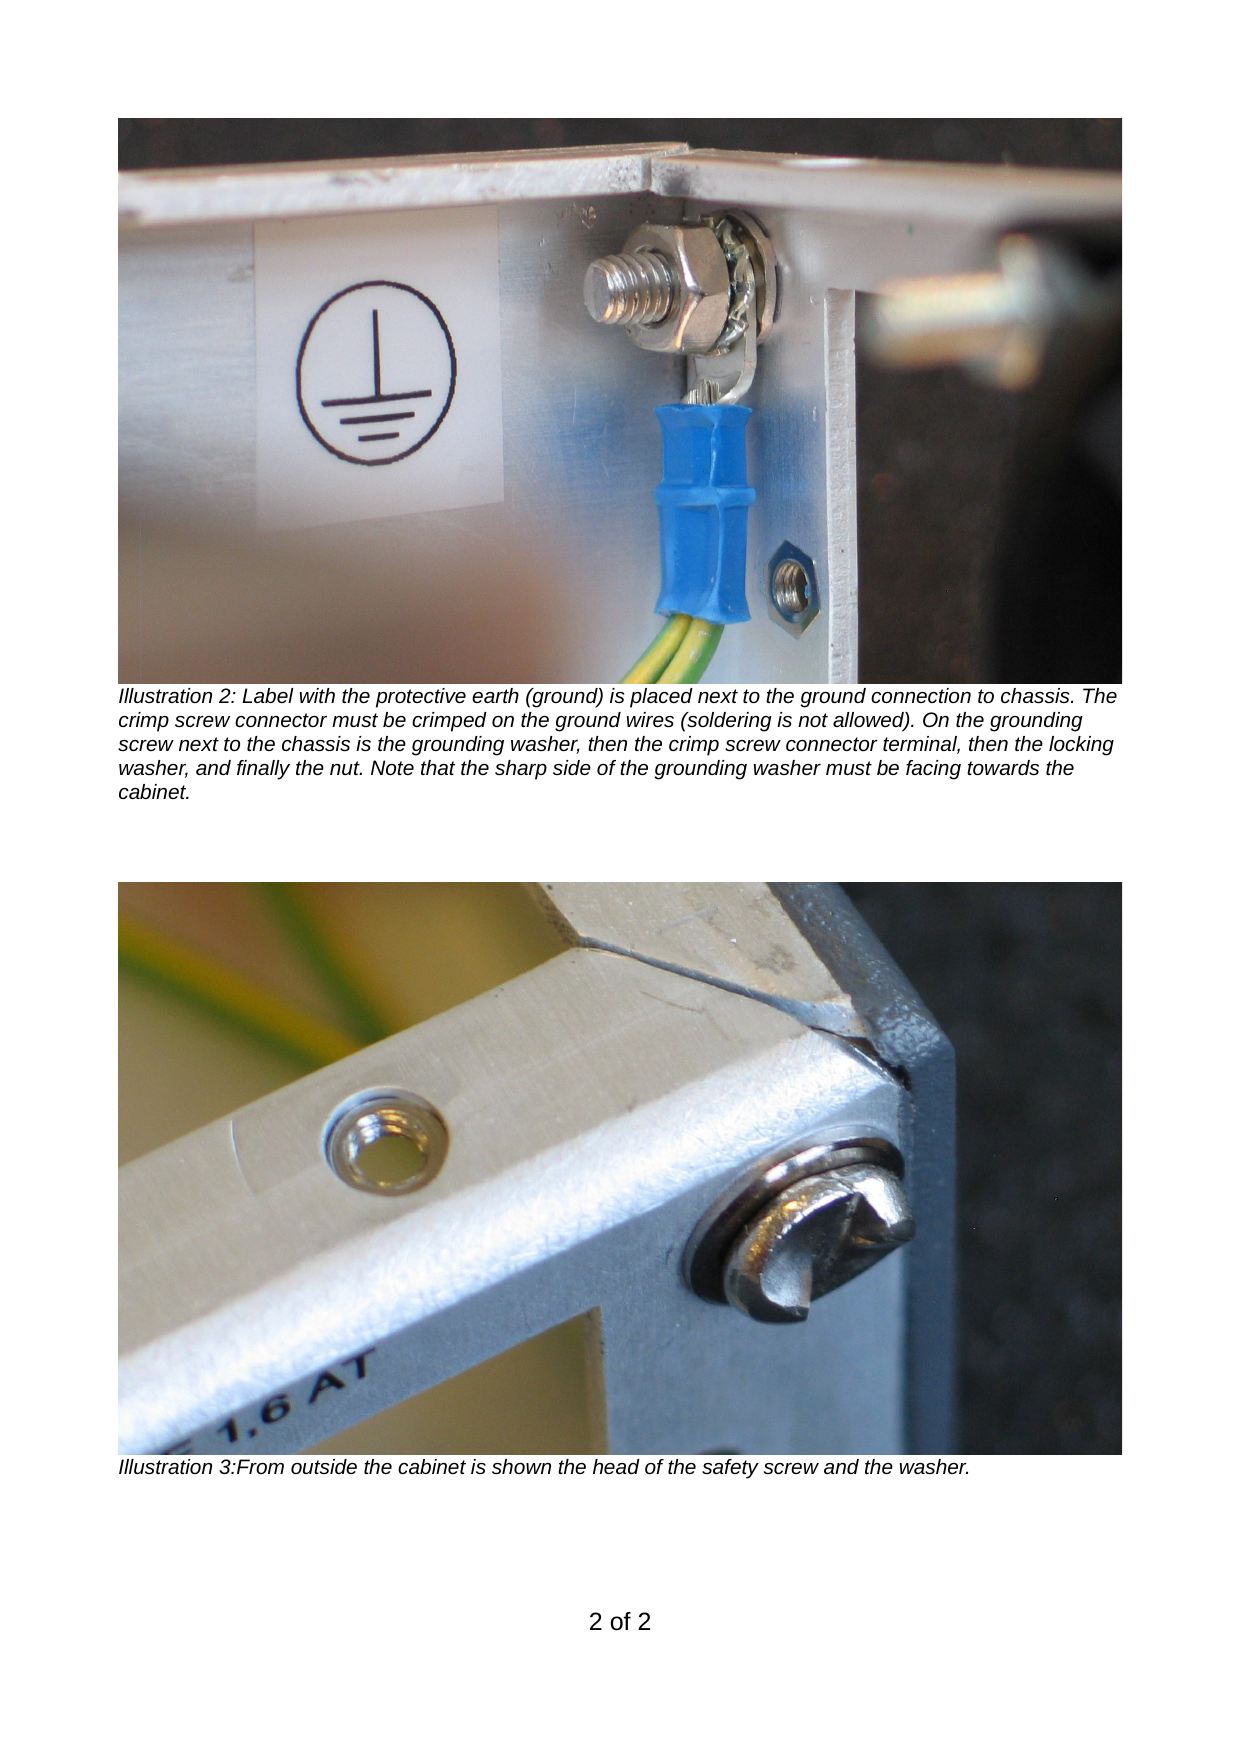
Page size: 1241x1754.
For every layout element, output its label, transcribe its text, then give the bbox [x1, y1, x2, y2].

text Illustration 3:From outside the cabinet is shown the head of the safety screw and the washer. [118, 1455, 1122, 1479]
text Illustration 2: Label with the protective earth (ground) is placed next to the ground connection to chassis. The crimp screw connector must be crimped on the ground wires (soldering is not allowed). On the grounding screw next to the chassis is the grounding washer, then the crimp screw connector terminal, then the locking washer, and finally the nut. Note that the sharp side of the grounding washer must be facing towards the cabinet. [118, 684, 1122, 804]
picture [118, 118, 1123, 684]
picture [118, 882, 1123, 1455]
